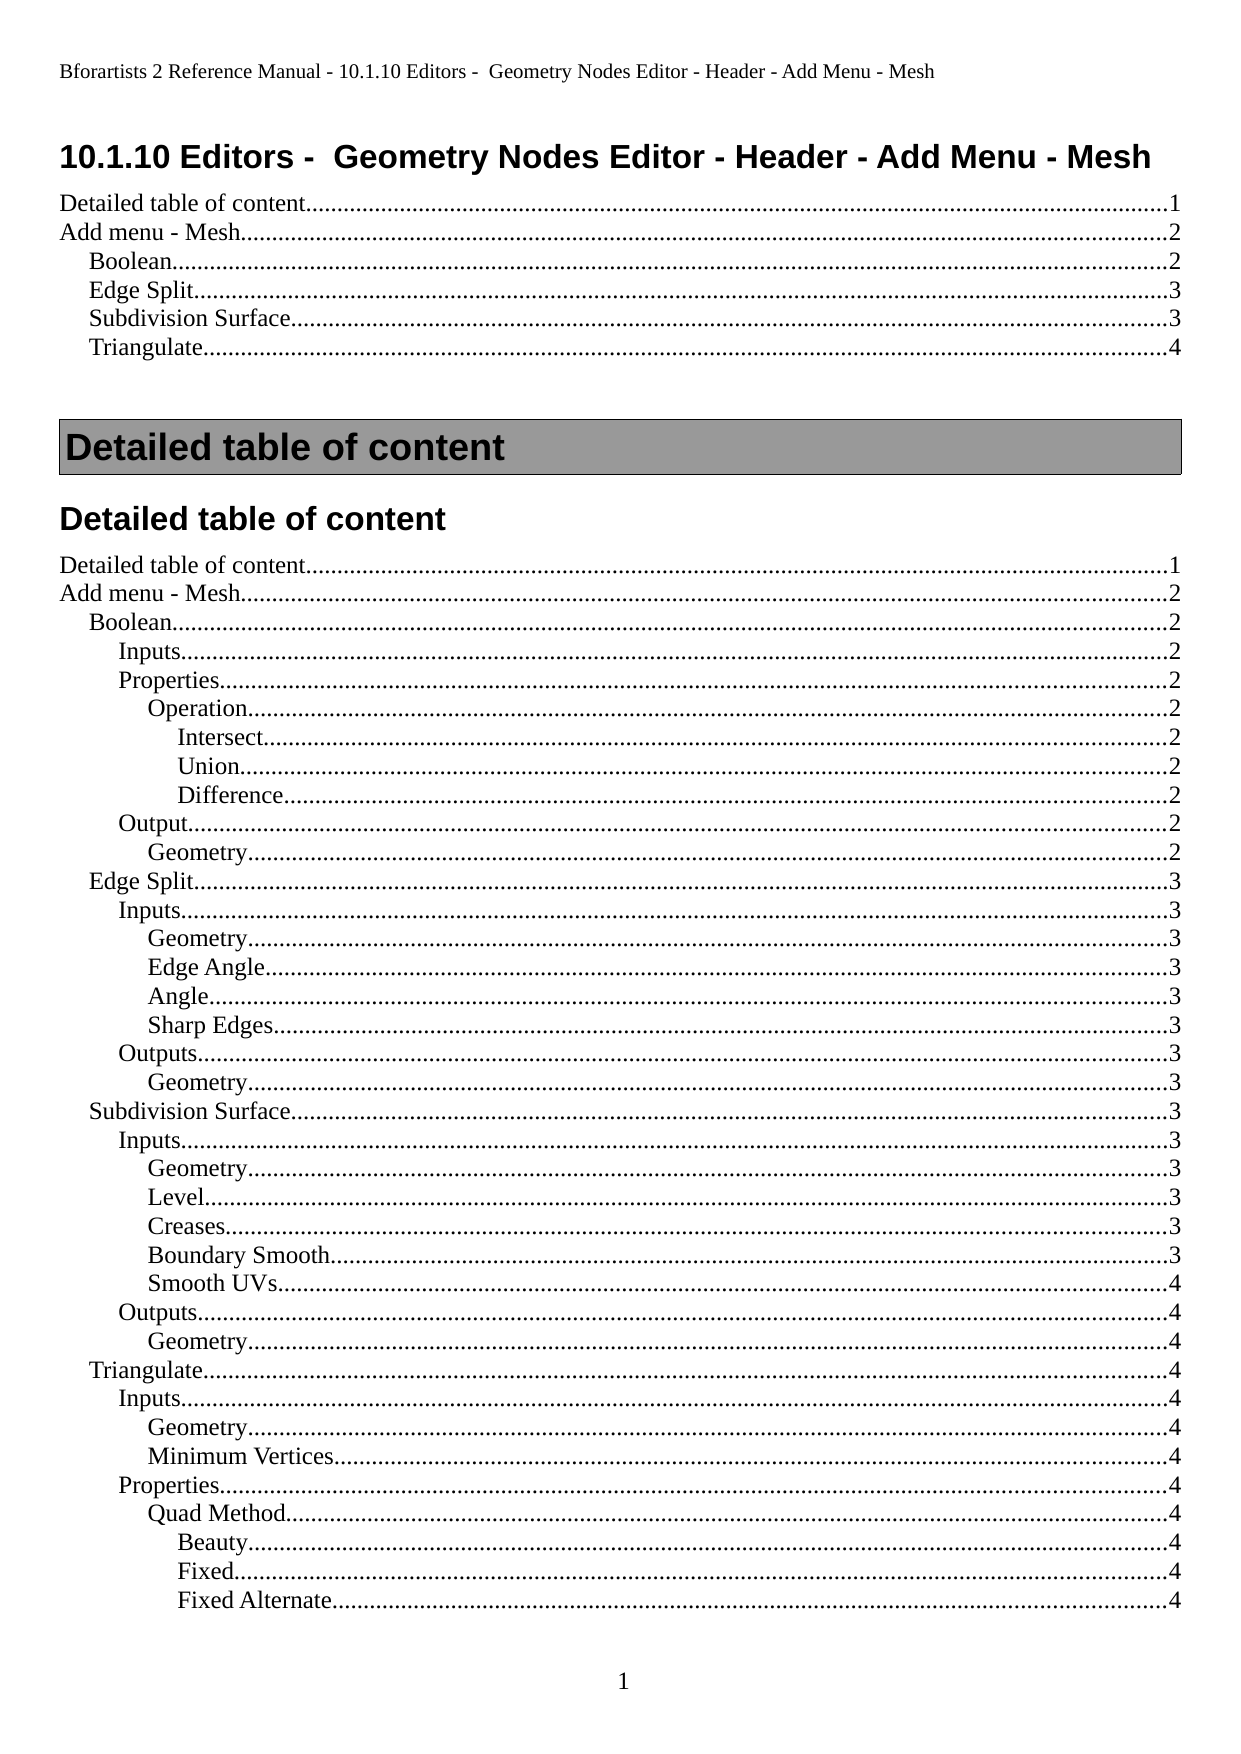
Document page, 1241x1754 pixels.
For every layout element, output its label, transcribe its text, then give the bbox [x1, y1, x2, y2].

text Output 2 [118, 808, 1181, 837]
text Angle 3 [147, 981, 1181, 1010]
text Subdivision Surface 3 [88, 1096, 1181, 1125]
text Detailed table of content 1 [59, 550, 1181, 578]
text Fixed Alternate 4 [177, 1585, 1181, 1613]
text Edge Split 3 [88, 866, 1181, 895]
text Geometry 4 [147, 1412, 1181, 1441]
text Inputs 2 [118, 636, 1181, 665]
text Add menu - Mesh 2 [59, 217, 1181, 246]
text Smooth UVs 4 [147, 1268, 1181, 1297]
text Triangulate 4 [88, 332, 1181, 361]
text Geometry 3 [147, 923, 1181, 952]
text Detailed table of content 1 [59, 188, 1181, 217]
text Geometry 3 [147, 1153, 1181, 1182]
text Minimum Vertices 4 [147, 1441, 1181, 1470]
text Beauty 4 [177, 1527, 1181, 1556]
text Edge Angle 3 [147, 952, 1181, 981]
subtitle Detailed table of content [59, 499, 1181, 537]
text Difference 2 [177, 780, 1181, 808]
text Inputs 4 [118, 1383, 1181, 1412]
text Geometry 4 [147, 1326, 1181, 1355]
text Boundary Smooth 3 [147, 1240, 1181, 1268]
text Outputs 4 [118, 1297, 1181, 1326]
text Inputs 3 [118, 895, 1181, 923]
text Boolean 2 [88, 607, 1181, 636]
text Union 2 [177, 751, 1181, 780]
text Level 3 [147, 1182, 1181, 1211]
text Sharp Edges 3 [147, 1010, 1181, 1038]
text Geometry 3 [147, 1067, 1181, 1096]
text Inputs 3 [118, 1125, 1181, 1153]
text Creases 3 [147, 1211, 1181, 1240]
text Subdivision Surface 3 [88, 303, 1181, 332]
table_header Detailed table of content [60, 420, 1181, 474]
text Quad Method 4 [147, 1498, 1181, 1527]
text Geometry 2 [147, 837, 1181, 866]
text Properties 4 [118, 1470, 1181, 1498]
subtitle 10.1.10 Editors - Geometry Nodes Editor - Header - Add Menu - Mesh [59, 138, 1181, 176]
text Add menu - Mesh 2 [59, 578, 1181, 607]
text Fixed 4 [177, 1556, 1181, 1585]
text Outputs 3 [118, 1038, 1181, 1067]
text Boolean 2 [88, 246, 1181, 275]
text Triangulate 4 [88, 1355, 1181, 1383]
text Operation 2 [147, 693, 1181, 722]
text Intersect 2 [177, 722, 1181, 751]
text Edge Split 3 [88, 275, 1181, 303]
text Properties 2 [118, 665, 1181, 693]
